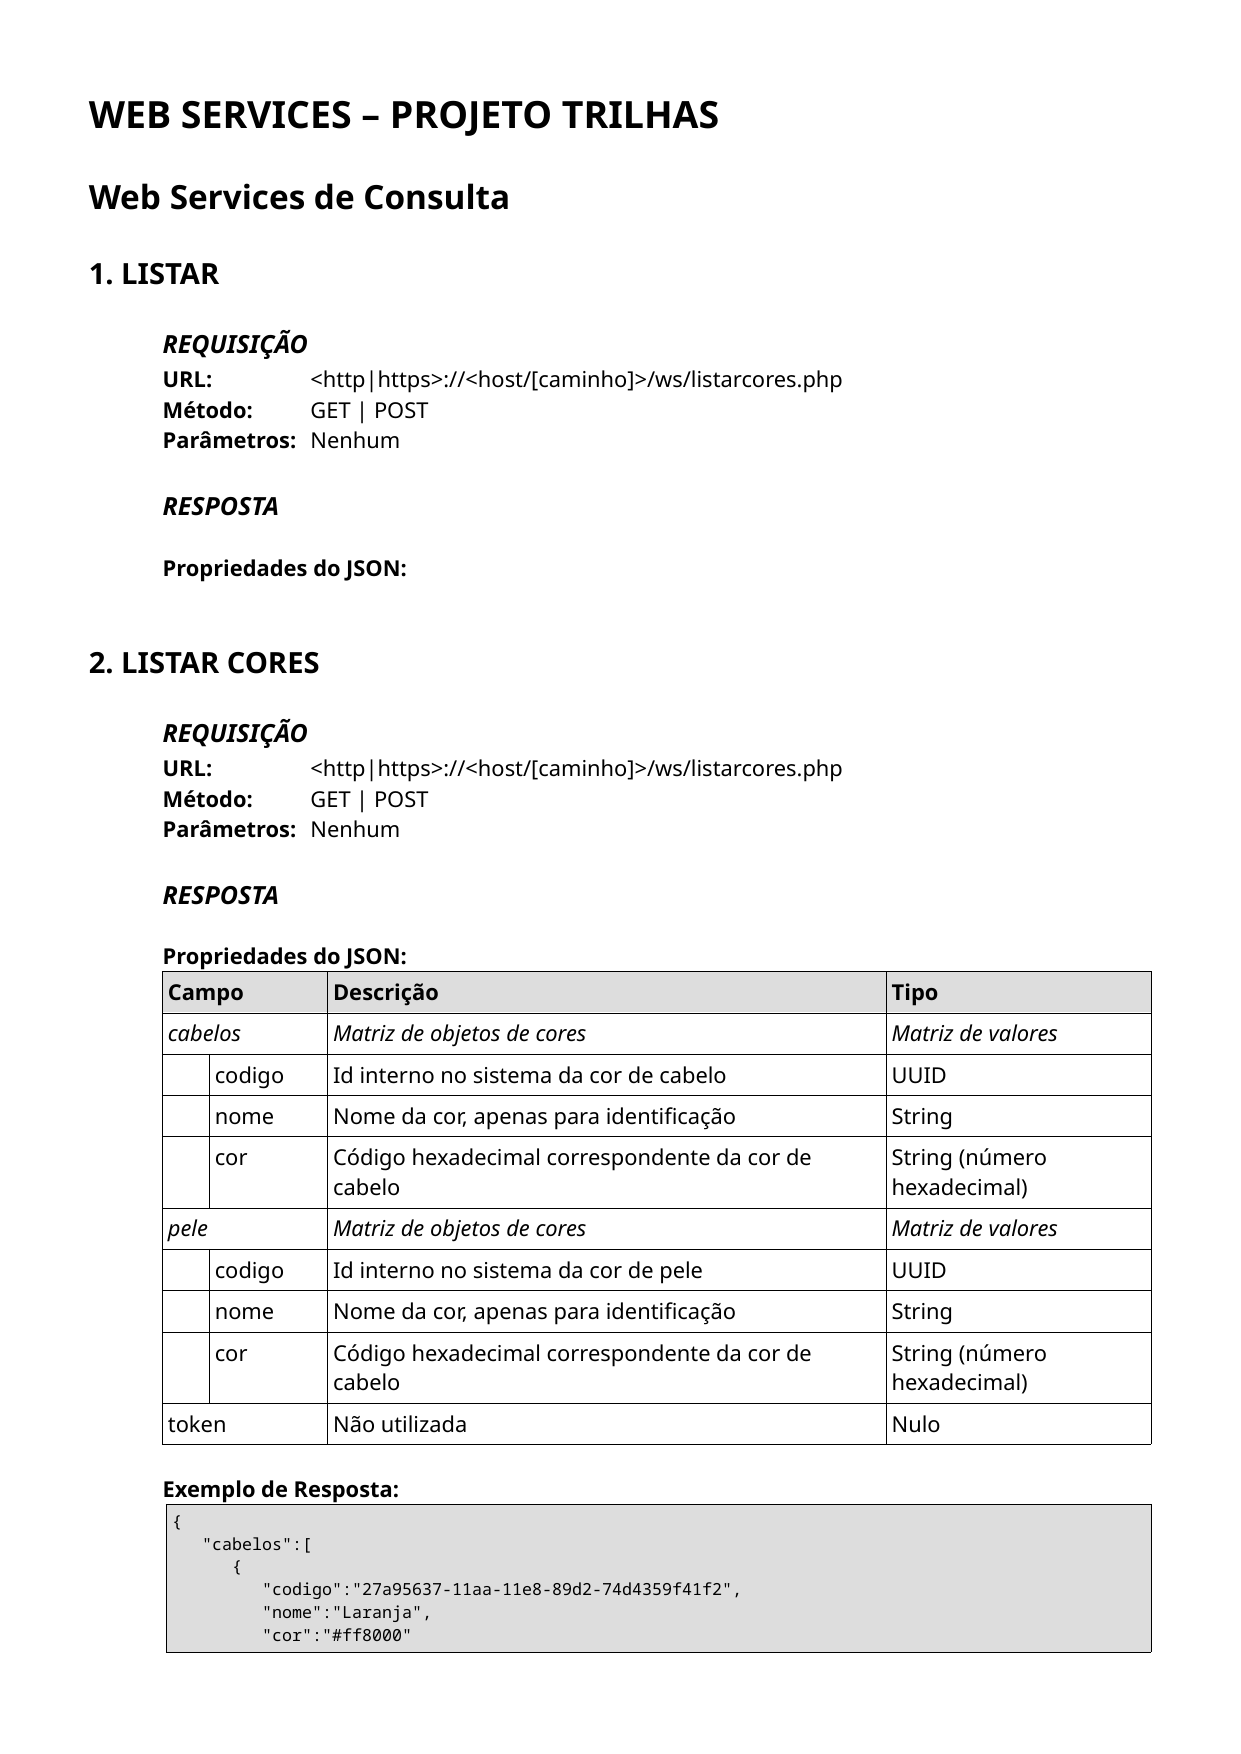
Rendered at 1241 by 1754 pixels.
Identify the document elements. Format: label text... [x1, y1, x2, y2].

table_cell Matriz de objetos de cores [328, 1209, 886, 1249]
table_cell Não utilizada [328, 1404, 886, 1444]
table_cell nome [210, 1291, 327, 1332]
table_cell String [887, 1291, 1151, 1332]
text Exemplo de Resposta: [88, 1474, 1152, 1504]
table_cell String (número hexadecimal) [887, 1333, 1151, 1403]
table_cell nome [210, 1096, 327, 1136]
table_cell String (número hexadecimal) [887, 1137, 1151, 1208]
text Web Services de Consulta [88, 174, 1152, 219]
table_header Campo [163, 972, 327, 1012]
text URL: <http|https>://<host/[caminho]>/ws/listarcores.php [88, 361, 1152, 395]
text 2. LISTAR CORES [88, 642, 1152, 682]
table_header Descrição [328, 972, 886, 1012]
table_cell UUID [887, 1055, 1151, 1095]
text Método: GET | POST [88, 784, 1152, 813]
table_cell pele [163, 1209, 327, 1249]
table_cell Id interno no sistema da cor de pele [328, 1250, 886, 1290]
table_cell cor [210, 1137, 327, 1208]
table_cell Código hexadecimal correspondente da cor de cabelo [328, 1333, 886, 1403]
table_cell Matriz de valores [887, 1209, 1151, 1249]
table_cell Matriz de valores [887, 1014, 1151, 1054]
table_cell Id interno no sistema da cor de cabelo [328, 1055, 886, 1095]
text WEB SERVICES – PROJETO TRILHAS [88, 88, 1152, 139]
table_cell Código hexadecimal correspondente da cor de cabelo [328, 1137, 886, 1208]
table_cell Nome da cor, apenas para identificação [328, 1291, 886, 1332]
table_cell Matriz de objetos de cores [328, 1014, 886, 1054]
table_cell UUID [887, 1250, 1151, 1290]
text URL: <http|https>://<host/[caminho]>/ws/listarcores.php [88, 750, 1152, 784]
table_header Tipo [887, 972, 1151, 1012]
text Propriedades do JSON: [88, 552, 1152, 582]
text RESPOSTA [88, 489, 1152, 523]
table_cell Nome da cor, apenas para identificação [328, 1096, 886, 1136]
text 1. LISTAR [88, 253, 1152, 293]
table_cell [163, 1291, 209, 1332]
text Parâmetros: Nenhum [88, 813, 1152, 843]
table_cell [163, 1137, 209, 1208]
table_cell [163, 1333, 209, 1403]
table_cell token [163, 1404, 327, 1444]
table_cell [163, 1096, 209, 1136]
text Propriedades do JSON: [88, 941, 1152, 971]
table_header { "cabelos":[ { "codigo":"27a95637-11aa-11e8-89d2-74d4359f41f2", "nome":"Laranja", "cor":"#ff8000" [167, 1505, 1151, 1652]
text RESPOSTA [88, 877, 1152, 911]
table_cell codigo [210, 1250, 327, 1290]
text REQUISIÇÃO [88, 327, 1152, 361]
text REQUISIÇÃO [88, 716, 1152, 750]
table_cell String [887, 1096, 1151, 1136]
table_cell Nulo [887, 1404, 1151, 1444]
table_cell cabelos [163, 1014, 327, 1054]
text Parâmetros: Nenhum [88, 425, 1152, 454]
table_cell cor [210, 1333, 327, 1403]
table_cell codigo [210, 1055, 327, 1095]
table_cell [163, 1250, 209, 1290]
table_cell [163, 1055, 209, 1095]
text Método: GET | POST [88, 395, 1152, 425]
